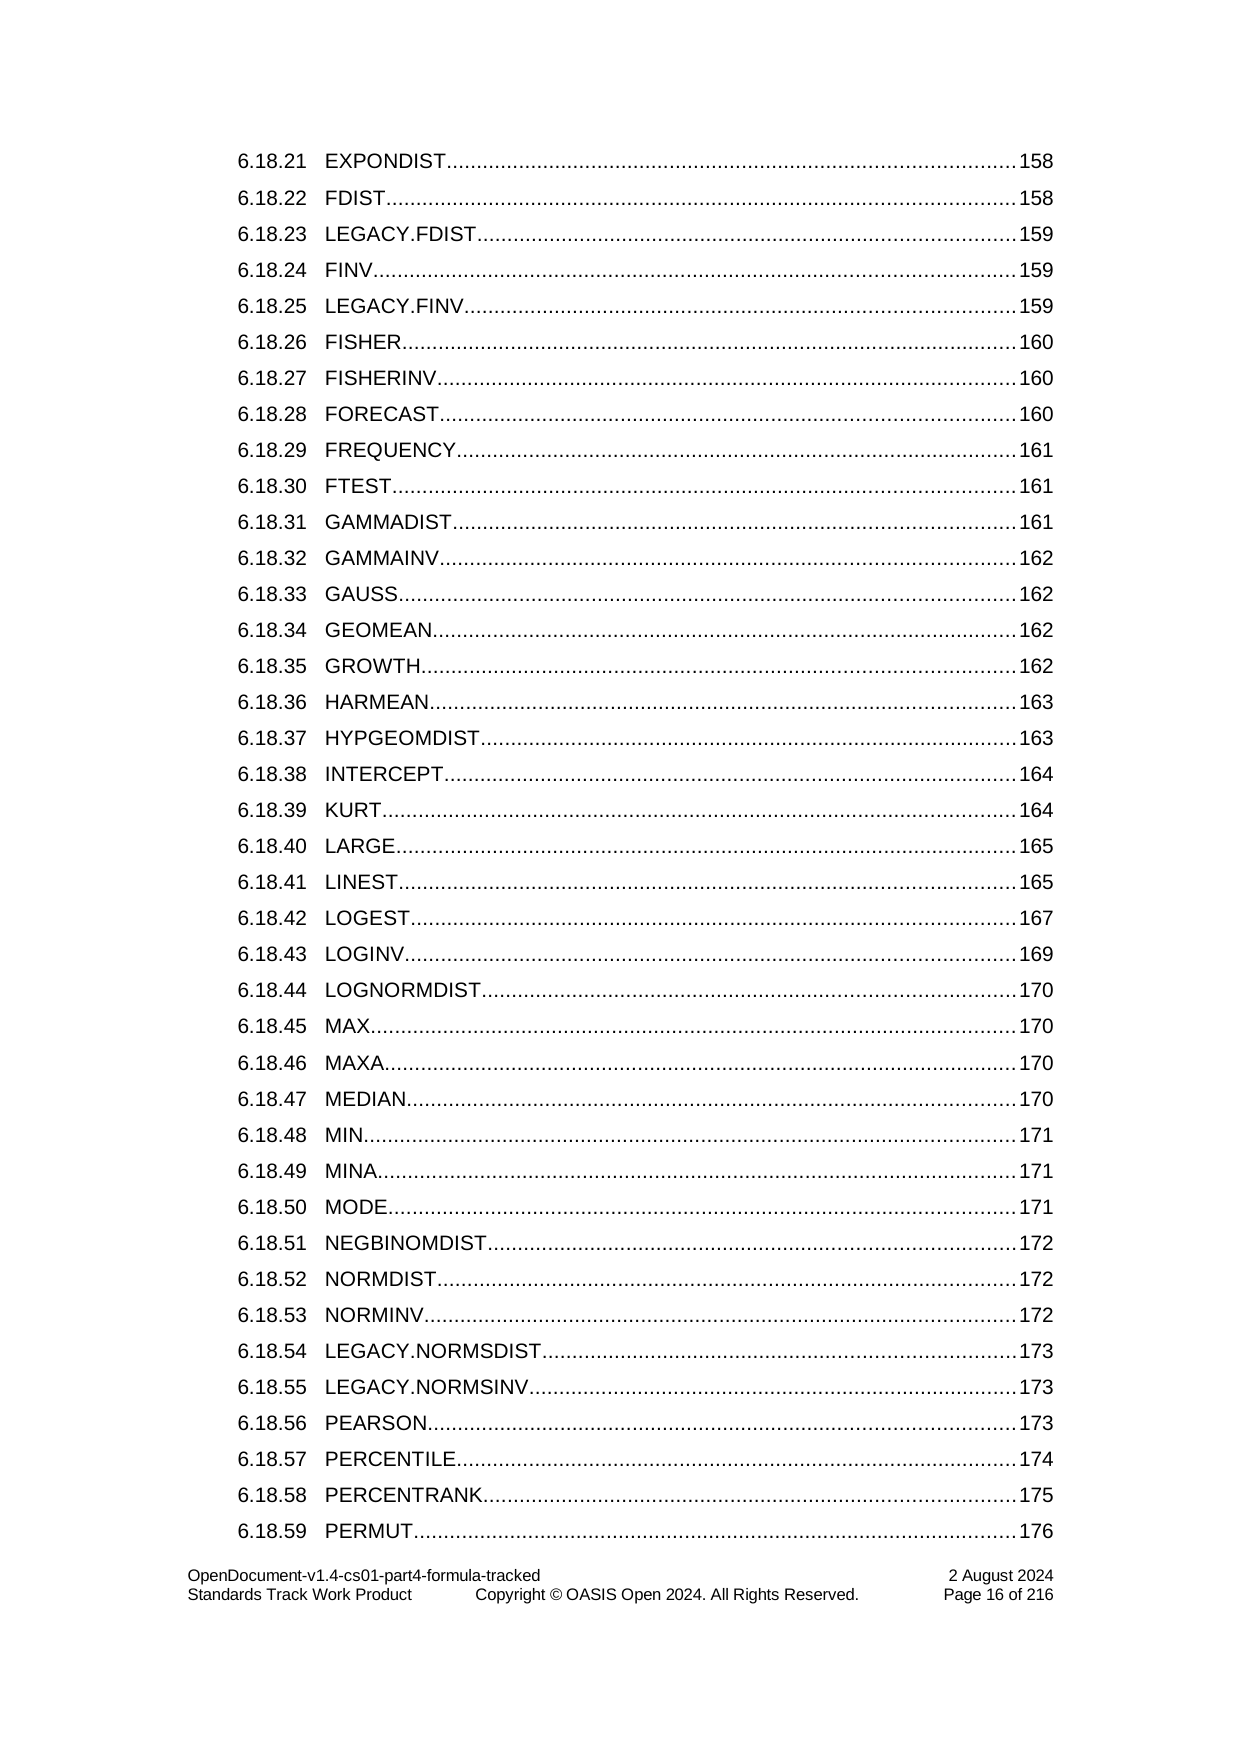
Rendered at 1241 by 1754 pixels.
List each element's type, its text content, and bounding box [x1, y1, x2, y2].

text 6.18.41 LINEST 165 [237, 871, 1053, 894]
text 6.18.49 MINA 171 [237, 1159, 1053, 1183]
text 6.18.42 LOGEST 167 [237, 907, 1053, 930]
text 6.18.55 LEGACY.NORMSINV 173 [237, 1375, 1053, 1399]
text 6.18.31 GAMMADIST 161 [237, 510, 1053, 534]
text 6.18.47 MEDIAN 170 [237, 1087, 1053, 1111]
text 6.18.26 FISHER 160 [237, 330, 1053, 354]
text 6.18.43 LOGINV 169 [237, 943, 1053, 966]
text 6.18.59 PERMUT 176 [237, 1519, 1053, 1543]
text 6.18.40 LARGE 165 [237, 835, 1053, 858]
text 6.18.37 HYPGEOMDIST 163 [237, 727, 1053, 750]
text 6.18.44 LOGNORMDIST 170 [237, 979, 1053, 1002]
text 6.18.48 MIN 171 [237, 1123, 1053, 1147]
text 6.18.35 GROWTH 162 [237, 654, 1053, 678]
text 6.18.53 NORMINV 172 [237, 1303, 1053, 1327]
text 6.18.27 FISHERINV 160 [237, 366, 1053, 390]
text 6.18.52 NORMDIST 172 [237, 1267, 1053, 1291]
text 6.18.54 LEGACY.NORMSDIST 173 [237, 1339, 1053, 1363]
text 6.18.30 FTEST 161 [237, 474, 1053, 498]
text 6.18.28 FORECAST 160 [237, 402, 1053, 426]
text 6.18.32 GAMMAINV 162 [237, 546, 1053, 570]
text 6.18.24 FINV 159 [237, 258, 1053, 282]
text 6.18.57 PERCENTILE 174 [237, 1447, 1053, 1471]
text 6.18.23 LEGACY.FDIST 159 [237, 222, 1053, 246]
text 6.18.39 KURT 164 [237, 799, 1053, 822]
text 6.18.51 NEGBINOMDIST 172 [237, 1231, 1053, 1255]
text 6.18.21 EXPONDIST 158 [237, 150, 1053, 173]
text 6.18.50 MODE 171 [237, 1195, 1053, 1219]
text 6.18.25 LEGACY.FINV 159 [237, 294, 1053, 318]
text 6.18.46 MAXA 170 [237, 1051, 1053, 1074]
text 6.18.33 GAUSS 162 [237, 582, 1053, 606]
text 6.18.56 PEARSON 173 [237, 1411, 1053, 1435]
text 6.18.45 MAX 170 [237, 1015, 1053, 1038]
text 6.18.36 HARMEAN 163 [237, 691, 1053, 714]
text 6.18.34 GEOMEAN 162 [237, 618, 1053, 642]
text 6.18.38 INTERCEPT 164 [237, 763, 1053, 786]
text 6.18.58 PERCENTRANK 175 [237, 1483, 1053, 1507]
text 6.18.29 FREQUENCY 161 [237, 438, 1053, 462]
text 6.18.22 FDIST 158 [237, 186, 1053, 209]
